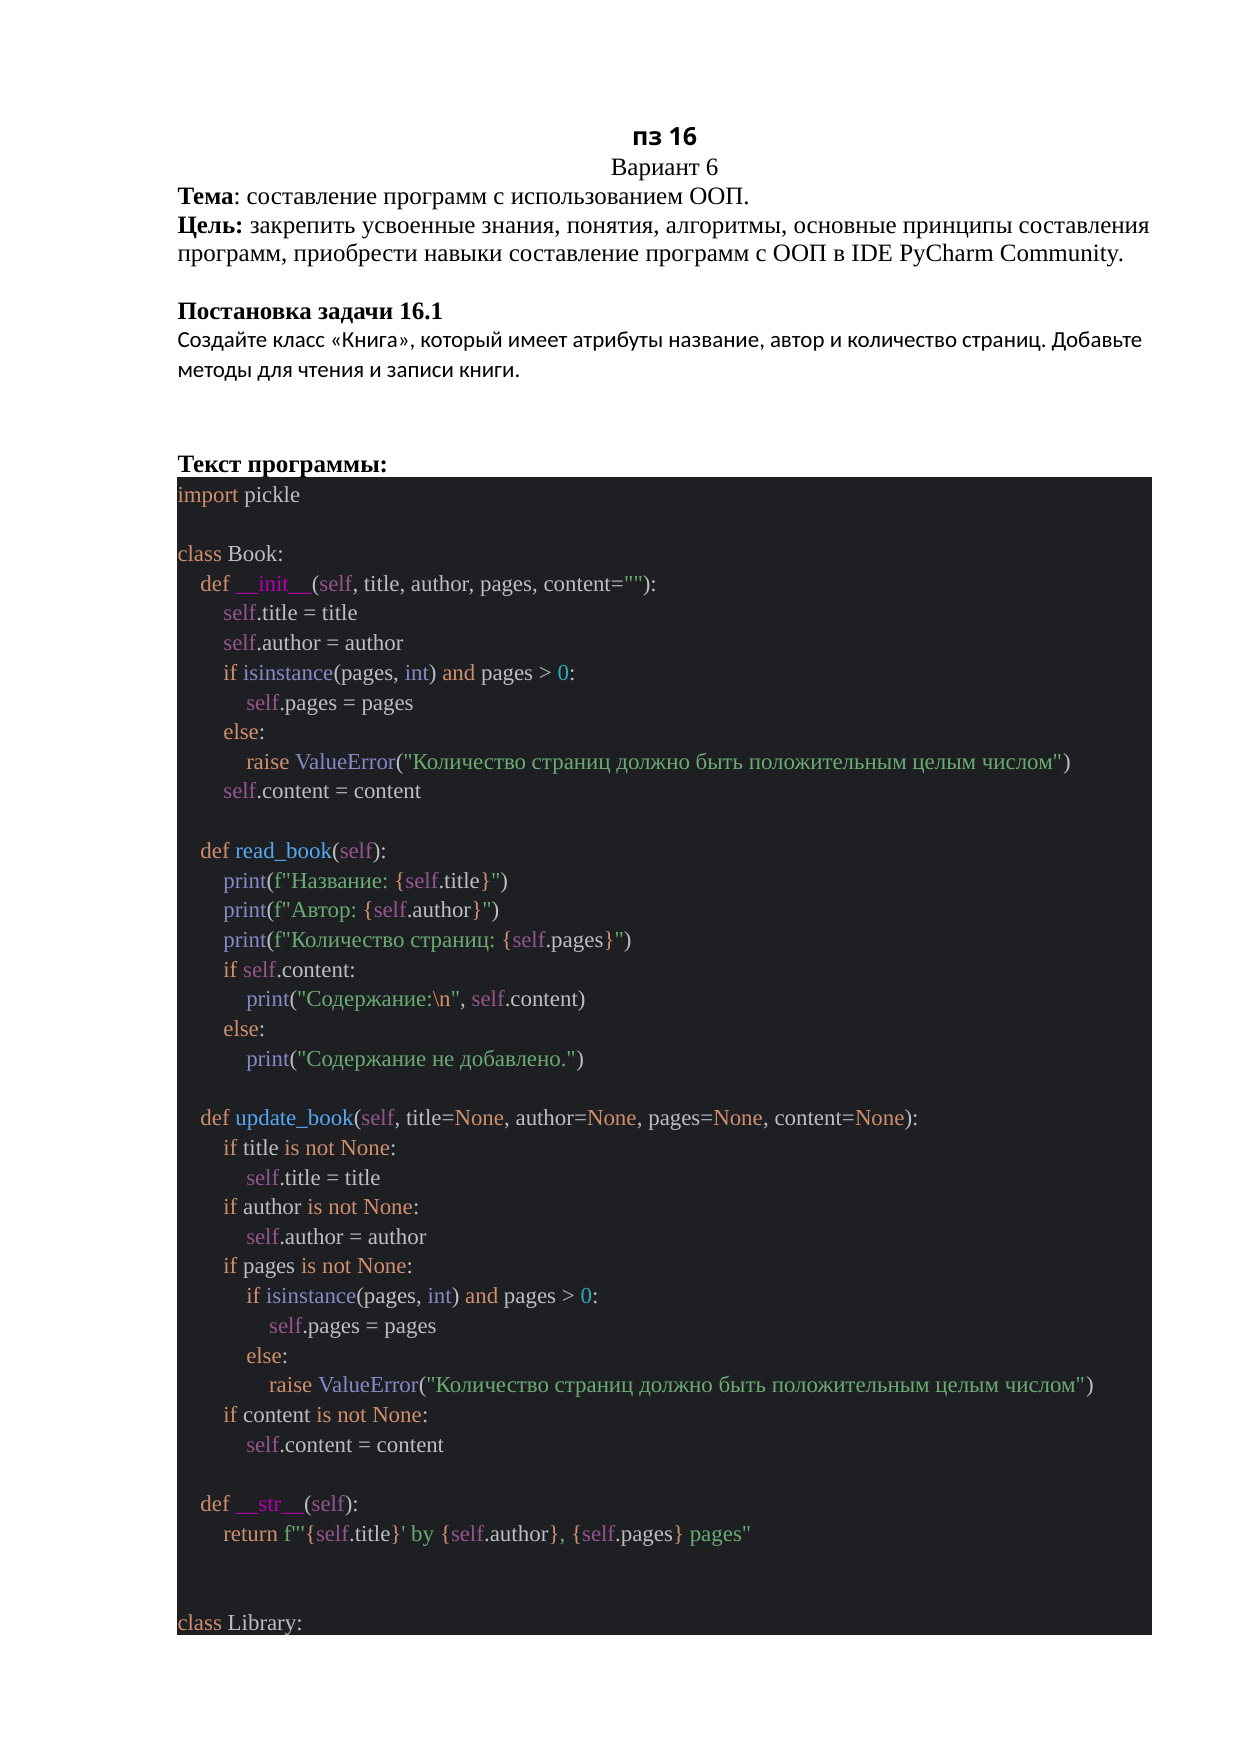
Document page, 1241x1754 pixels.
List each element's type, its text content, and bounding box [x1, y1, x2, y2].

text import pickle class Book: def __init__(self, title, author, pages, content=""): self.title = title self.author = author if isinstance(pages, int) and pages > 0: self.pages = pages else: raise ValueError("Количество страниц должно быть положительным целым числом") self.content = content def read_book(self): print(f"Название: {self.title}") print(f"Автор: {self.author}") print(f"Количество страниц: {self.pages}") if self.content: print("Содержание:\n", self.content) else: print("Содержание не добавлено.") def update_book(self, title=None, author=None, pages=None, content=None): if title is not None: self.title = title if author is not None: self.author = author if pages is not None: if isinstance(pages, int) and pages > 0: self.pages = pages else: raise ValueError("Количество страниц должно быть положительным целым числом") if content is not None: self.content = content def __str__(self): return f"'{self.title}' by {self.author}, {self.pages} pages" class Library: [177, 477, 1152, 1635]
text пз 16 [177, 118, 1152, 152]
text Цель: закрепить усвоенные знания, понятия, алгоритмы, основные принципы составления программ, приобрести навыки составление программ с ООП в IDE PyCharm Community. [177, 210, 1152, 267]
text Тема: составление программ с использованием ООП. [177, 181, 1152, 210]
text Создайте класс «Книга», который имеет атрибуты название, автор и количество страниц. Добавьте методы для чтения и записи книги. [177, 325, 1152, 383]
text Постановка задачи 16.1 [177, 296, 1152, 325]
text Текст программы: [177, 449, 1152, 477]
text Вариант 6 [177, 152, 1152, 181]
